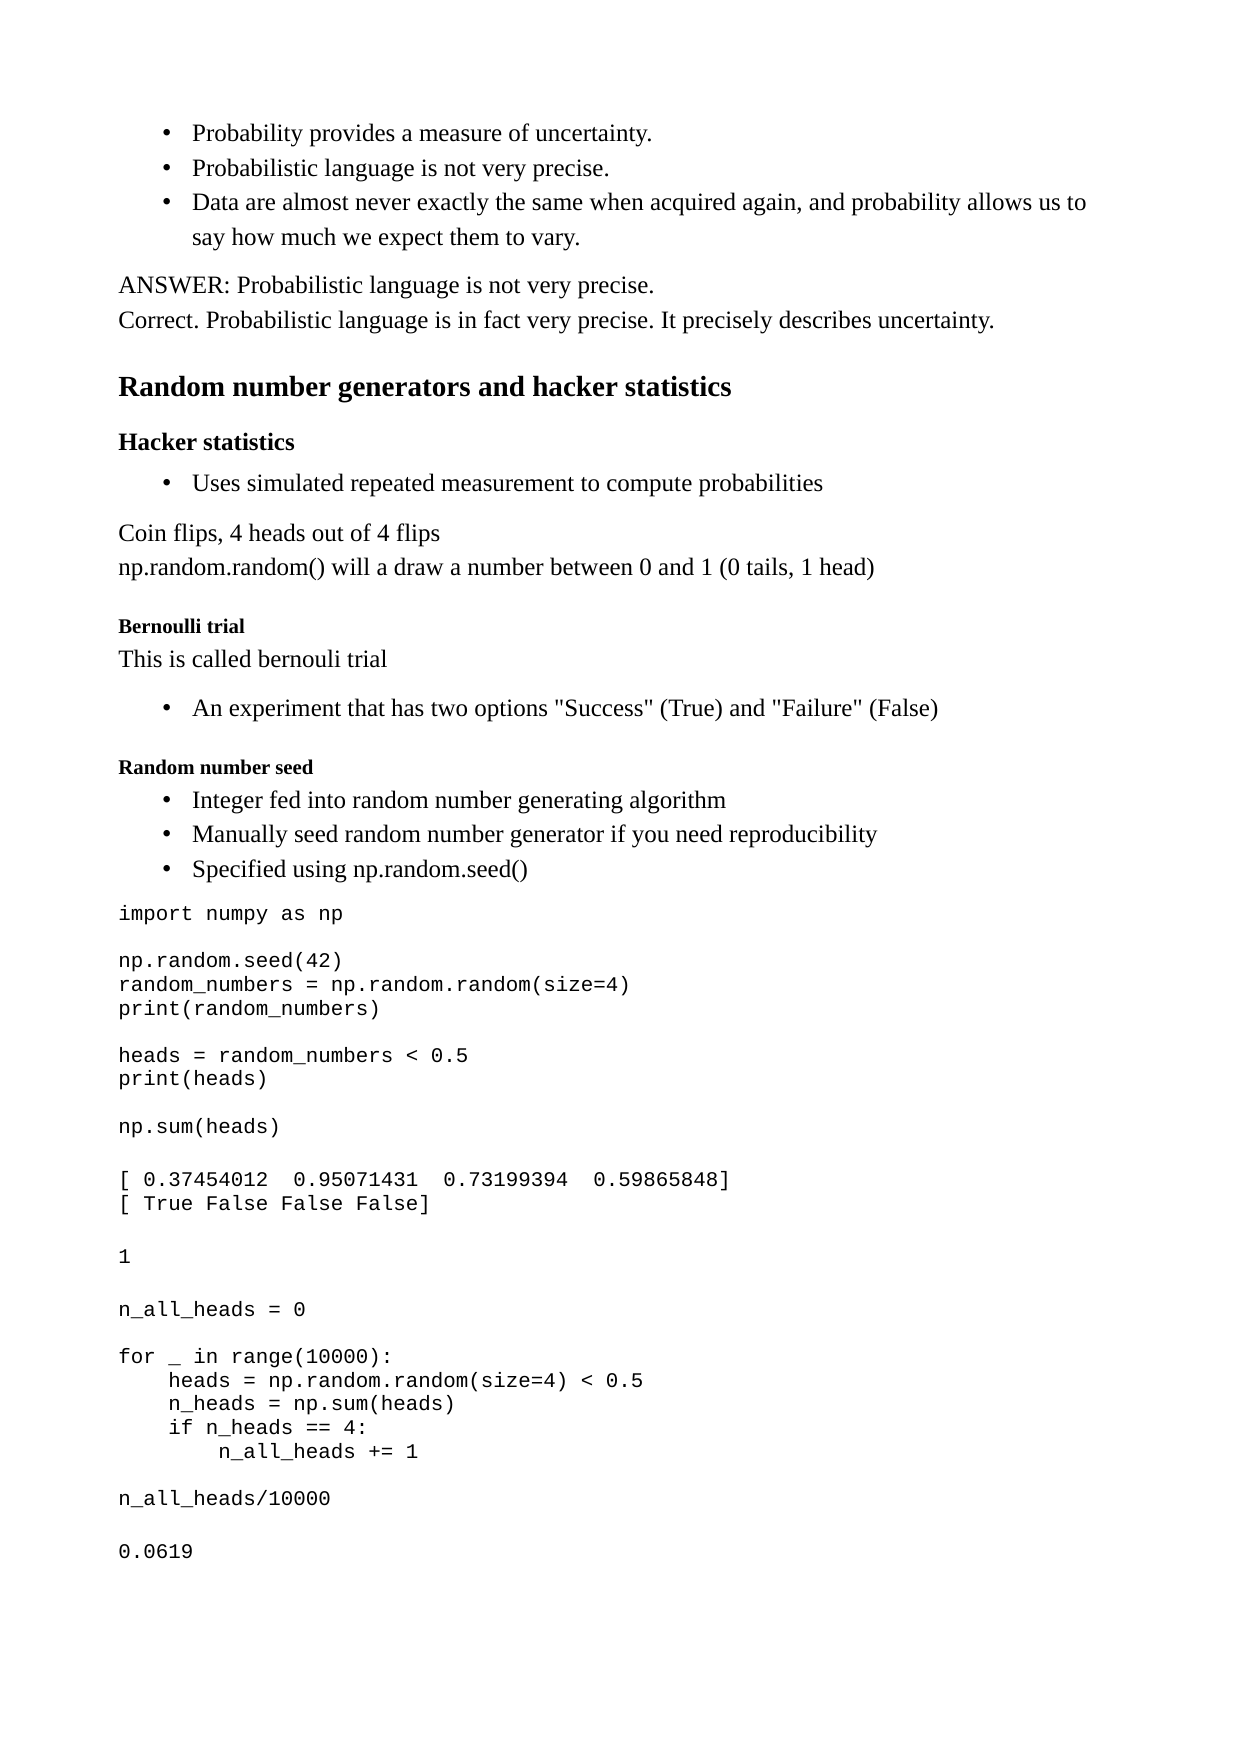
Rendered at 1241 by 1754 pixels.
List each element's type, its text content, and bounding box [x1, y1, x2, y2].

text n_all_heads/10000 [118, 1488, 1122, 1512]
text 0.0619 [118, 1541, 1122, 1565]
text random_numbers = np.random.random(size=4) [118, 974, 1122, 997]
text 1 [118, 1246, 1122, 1269]
text if n_heads == 4: [118, 1417, 1122, 1441]
text ANSWER: Probabilistic language is not very precise. Correct. Probabilistic language is in fact very precise. It precisely describes uncertainty. [118, 271, 1122, 334]
text print(heads) [118, 1068, 1122, 1092]
text n_heads = np.sum(heads) [118, 1393, 1122, 1417]
text [ True False False False] [118, 1192, 1122, 1216]
text np.sum(heads) [118, 1116, 1122, 1139]
text import numpy as np [118, 903, 1122, 927]
text for _ in range(10000): [118, 1346, 1122, 1370]
text heads = np.random.random(size=4) < 0.5 [118, 1370, 1122, 1393]
subtitle Hacker statistics [118, 427, 1122, 456]
text n_all_heads += 1 [118, 1441, 1122, 1464]
list Integer fed into random number generating algorithm [162, 785, 1122, 814]
subtitle Random number seed [118, 754, 1122, 779]
list Probability provides a measure of uncertainty. [162, 118, 1122, 147]
text This is called bernouli trial [118, 644, 1122, 673]
list Probabilistic language is not very precise. [162, 153, 1122, 181]
list Data are almost never exactly the same when acquired again, and probability allows us to say how much we expect them to vary. [162, 187, 1122, 250]
text heads = random_numbers < 0.5 [118, 1045, 1122, 1068]
text [ 0.37454012 0.95071431 0.73199394 0.59865848] [118, 1169, 1122, 1192]
text np.random.seed(42) [118, 950, 1122, 974]
text n_all_heads = 0 [118, 1299, 1122, 1322]
text Coin flips, 4 heads out of 4 flips np.random.random() will a draw a number between 0 and 1 (0 tails, 1 head) [118, 518, 1122, 581]
subtitle Random number generators and hacker statistics [118, 369, 1122, 402]
text print(random_numbers) [118, 997, 1122, 1021]
list Uses simulated repeated measurement to compute probabilities [162, 468, 1122, 497]
list Manually seed random number generator if you need reproducibility [162, 819, 1122, 848]
list Specified using np.random.seed() [162, 854, 1122, 883]
subtitle Bernoulli trial [118, 614, 1122, 638]
list An experiment that has two options "Success" (True) and "Failure" (False) [162, 693, 1122, 722]
